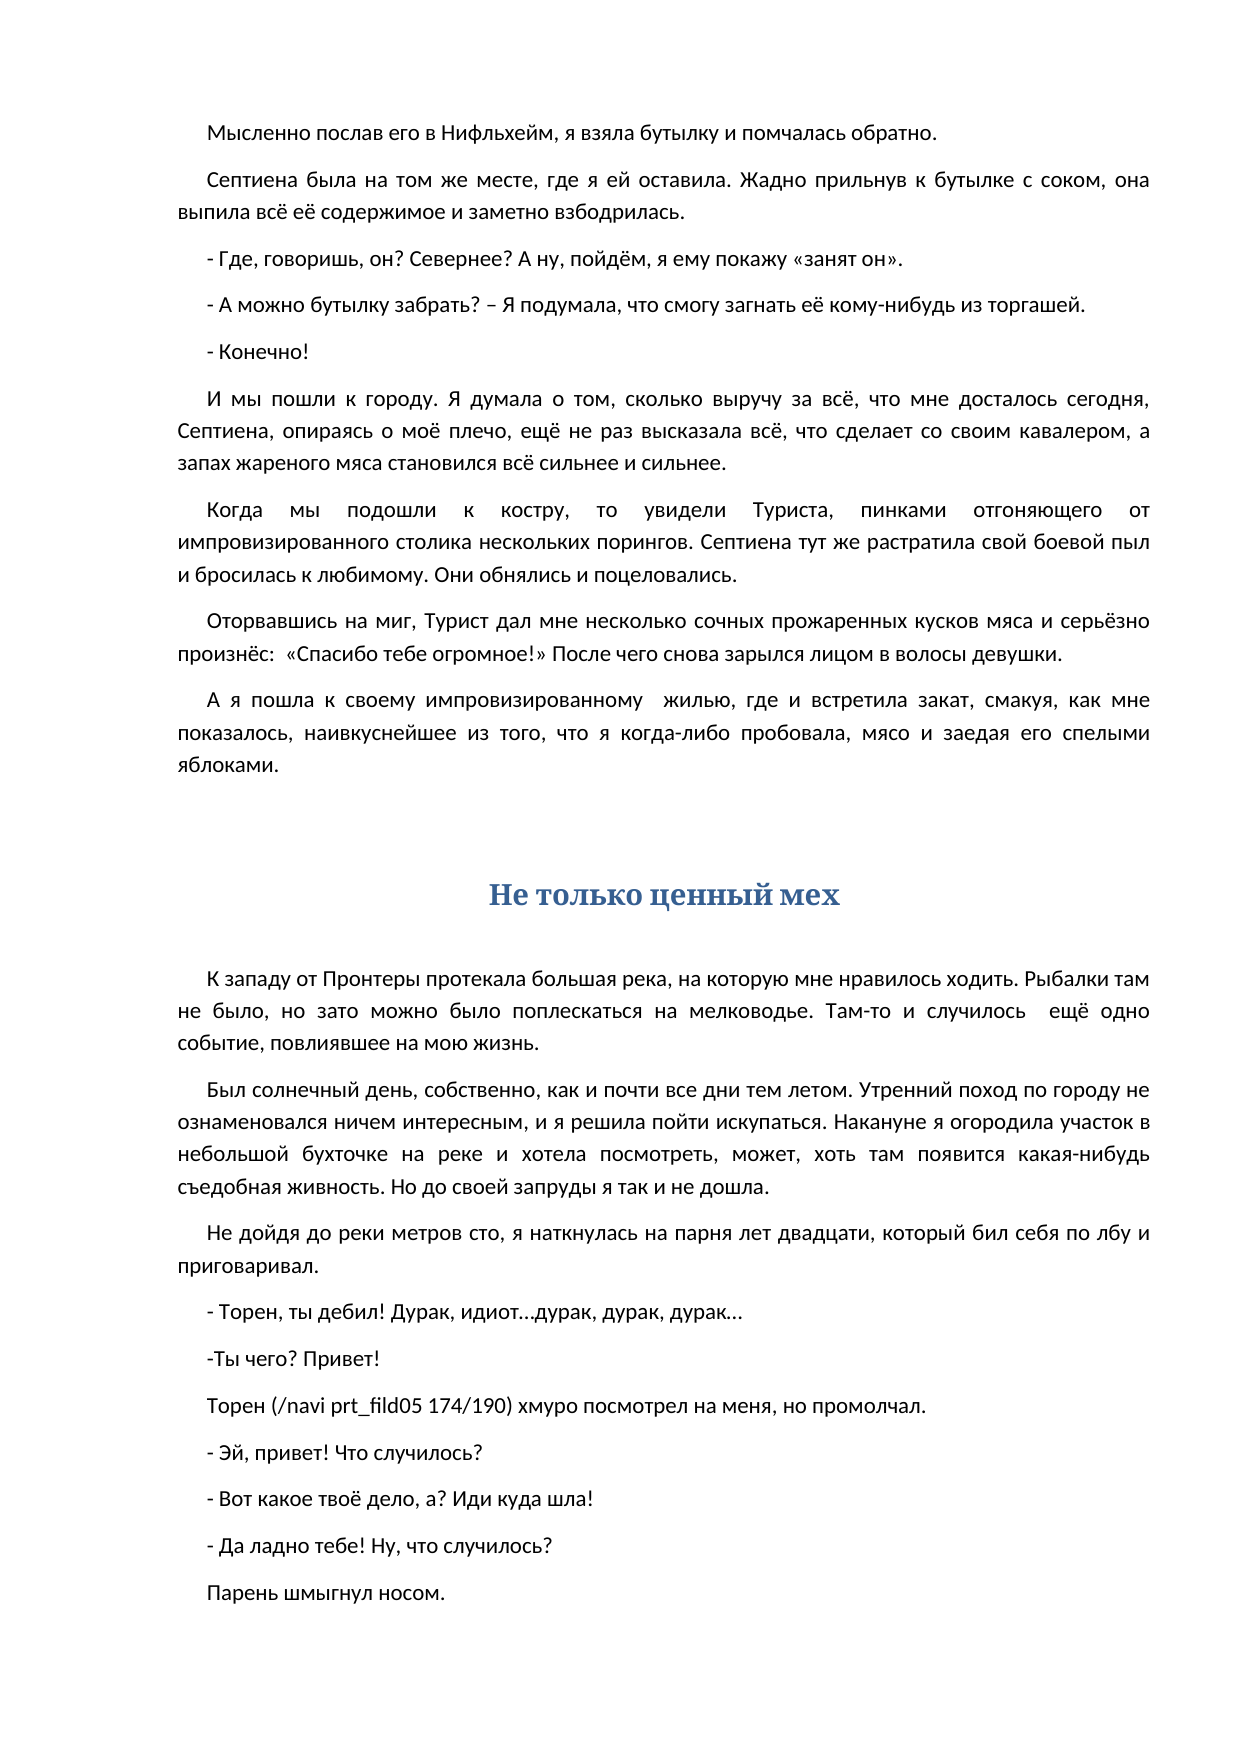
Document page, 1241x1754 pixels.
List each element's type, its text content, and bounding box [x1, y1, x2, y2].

text Оторвавшись на миг, Турист дал мне несколько сочных прожаренных кусков мяса и серьёзно произнёс: «Спасибо тебе огромное!» После чего снова зарылся лицом в волосы девушки. [177, 606, 1152, 667]
text Не дойдя до реки метров сто, я наткнулась на парня лет двадцати, который бил себя по лбу и приговаривал. [177, 1218, 1152, 1279]
subtitle Не только ценный мех [177, 879, 1152, 912]
text - Эй, привет! Что случилось? [177, 1438, 1152, 1466]
text -Ты чего? Привет! [177, 1344, 1152, 1372]
text - Конечно! [177, 337, 1152, 365]
text А я пошла к своему импровизированному жилью, где и встретила закат, смакуя, как мне показалось, наивкуснейшее из того, что я когда-либо пробовала, мясо и заедая его спелыми яблоками. [177, 685, 1152, 778]
text Парень шмыгнул носом. [177, 1578, 1152, 1606]
text Торен (/navi prt_fild05 174/190) хмуро посмотрел на меня, но промолчал. [177, 1391, 1152, 1419]
text Был солнечный день, собственно, как и почти все дни тем летом. Утренний поход по городу не ознаменовался ничем интересным, и я решила пойти искупаться. Накануне я огородила участок в небольшой бухточке на реке и хотела посмотреть, может, хоть там появится какая-нибудь съедобная живность. Но до своей запруды я так и не дошла. [177, 1075, 1152, 1200]
text Когда мы подошли к костру, то увидели Туриста, пинками отгоняющего от импровизированного столика нескольких порингов. Септиена тут же растратила свой боевой пыл и бросилась к любимому. Они обнялись и поцеловались. [177, 495, 1152, 588]
text - А можно бутылку забрать? – Я подумала, что смогу загнать её кому-нибудь из торгашей. [177, 291, 1152, 319]
text - Да ладно тебе! Ну, что случилось? [177, 1531, 1152, 1559]
text Мысленно послав его в Нифльхейм, я взяла бутылку и помчалась обратно. [177, 118, 1152, 146]
text К западу от Пронтеры протекала большая река, на которую мне нравилось ходить. Рыбалки там не было, но зато можно было поплескаться на мелководье. Там-то и случилось ещё одно событие, повлиявшее на мою жизнь. [177, 964, 1152, 1056]
text - Торен, ты дебил! Дурак, идиот…дурак, дурак, дурак… [177, 1297, 1152, 1326]
text - Где, говоришь, он? Севернее? А ну, пойдём, я ему покажу «занят он». [177, 244, 1152, 272]
text - Вот какое твоё дело, а? Иди куда шла! [177, 1484, 1152, 1513]
text И мы пошли к городу. Я думала о том, сколько выручу за всё, что мне досталось сегодня, Септиена, опираясь о моё плечо, ещё не раз высказала всё, что сделает со своим кавалером, а запах жареного мяса становился всё сильнее и сильнее. [177, 384, 1152, 477]
text Септиена была на том же месте, где я ей оставила. Жадно прильнув к бутылке с соком, она выпила всё её содержимое и заметно взбодрилась. [177, 165, 1152, 225]
